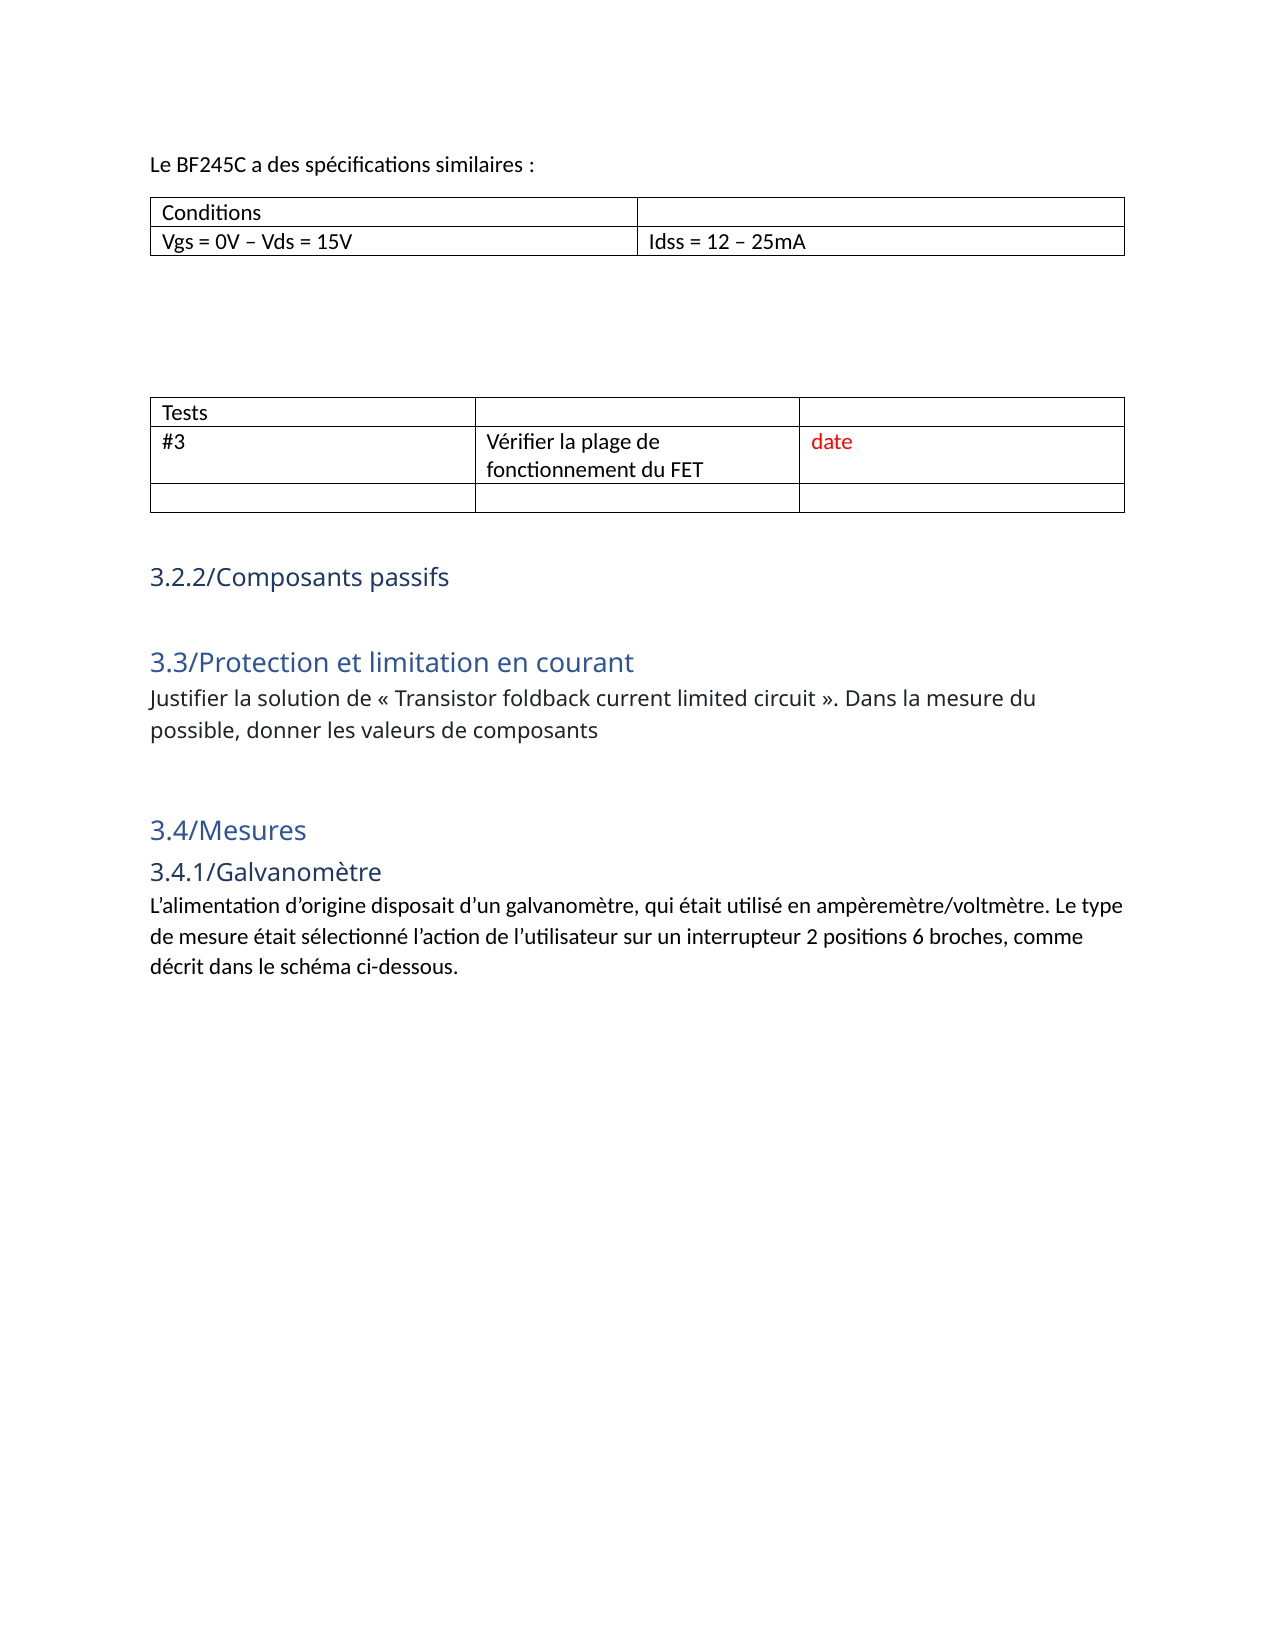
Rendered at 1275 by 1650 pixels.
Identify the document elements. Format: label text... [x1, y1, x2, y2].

table_cell [151, 484, 475, 512]
text Justifier la solution de « Transistor foldback current limited circuit ». Dans la mesure du possible, donner les valeurs de composants [150, 683, 1125, 745]
table_header [638, 198, 1124, 226]
table_cell [476, 484, 799, 512]
table_cell #3 [151, 427, 475, 483]
table_cell [800, 484, 1124, 512]
table_header [476, 398, 799, 426]
table_header [800, 398, 1124, 426]
table_cell Idss = 12 – 25mA [638, 227, 1124, 255]
text L’alimentation d’origine disposait d’un galvanomètre, qui était utilisé en ampèremètre/voltmètre. Le type de mesure était sélectionné l’action de l’utilisateur sur un interrupteur 2 positions 6 broches, comme décrit dans le schéma ci-dessous. [150, 892, 1125, 980]
table_cell Vgs = 0V – Vds = 15V [151, 227, 637, 255]
text Le BF245C a des spécifications similaires : [150, 150, 1125, 178]
table_header Tests [151, 398, 475, 426]
subtitle 3.4/Mesures [150, 811, 1125, 848]
table_header Conditions [151, 198, 637, 226]
table_cell Vérifier la plage de fonctionnement du FET [476, 427, 799, 483]
table_cell date [800, 427, 1124, 483]
subtitle 3.4.1/Galvanomètre [150, 855, 1125, 889]
subtitle 3.2.2/Composants passifs [150, 560, 1125, 594]
subtitle 3.3/Protection et limitation en courant [150, 643, 1125, 680]
